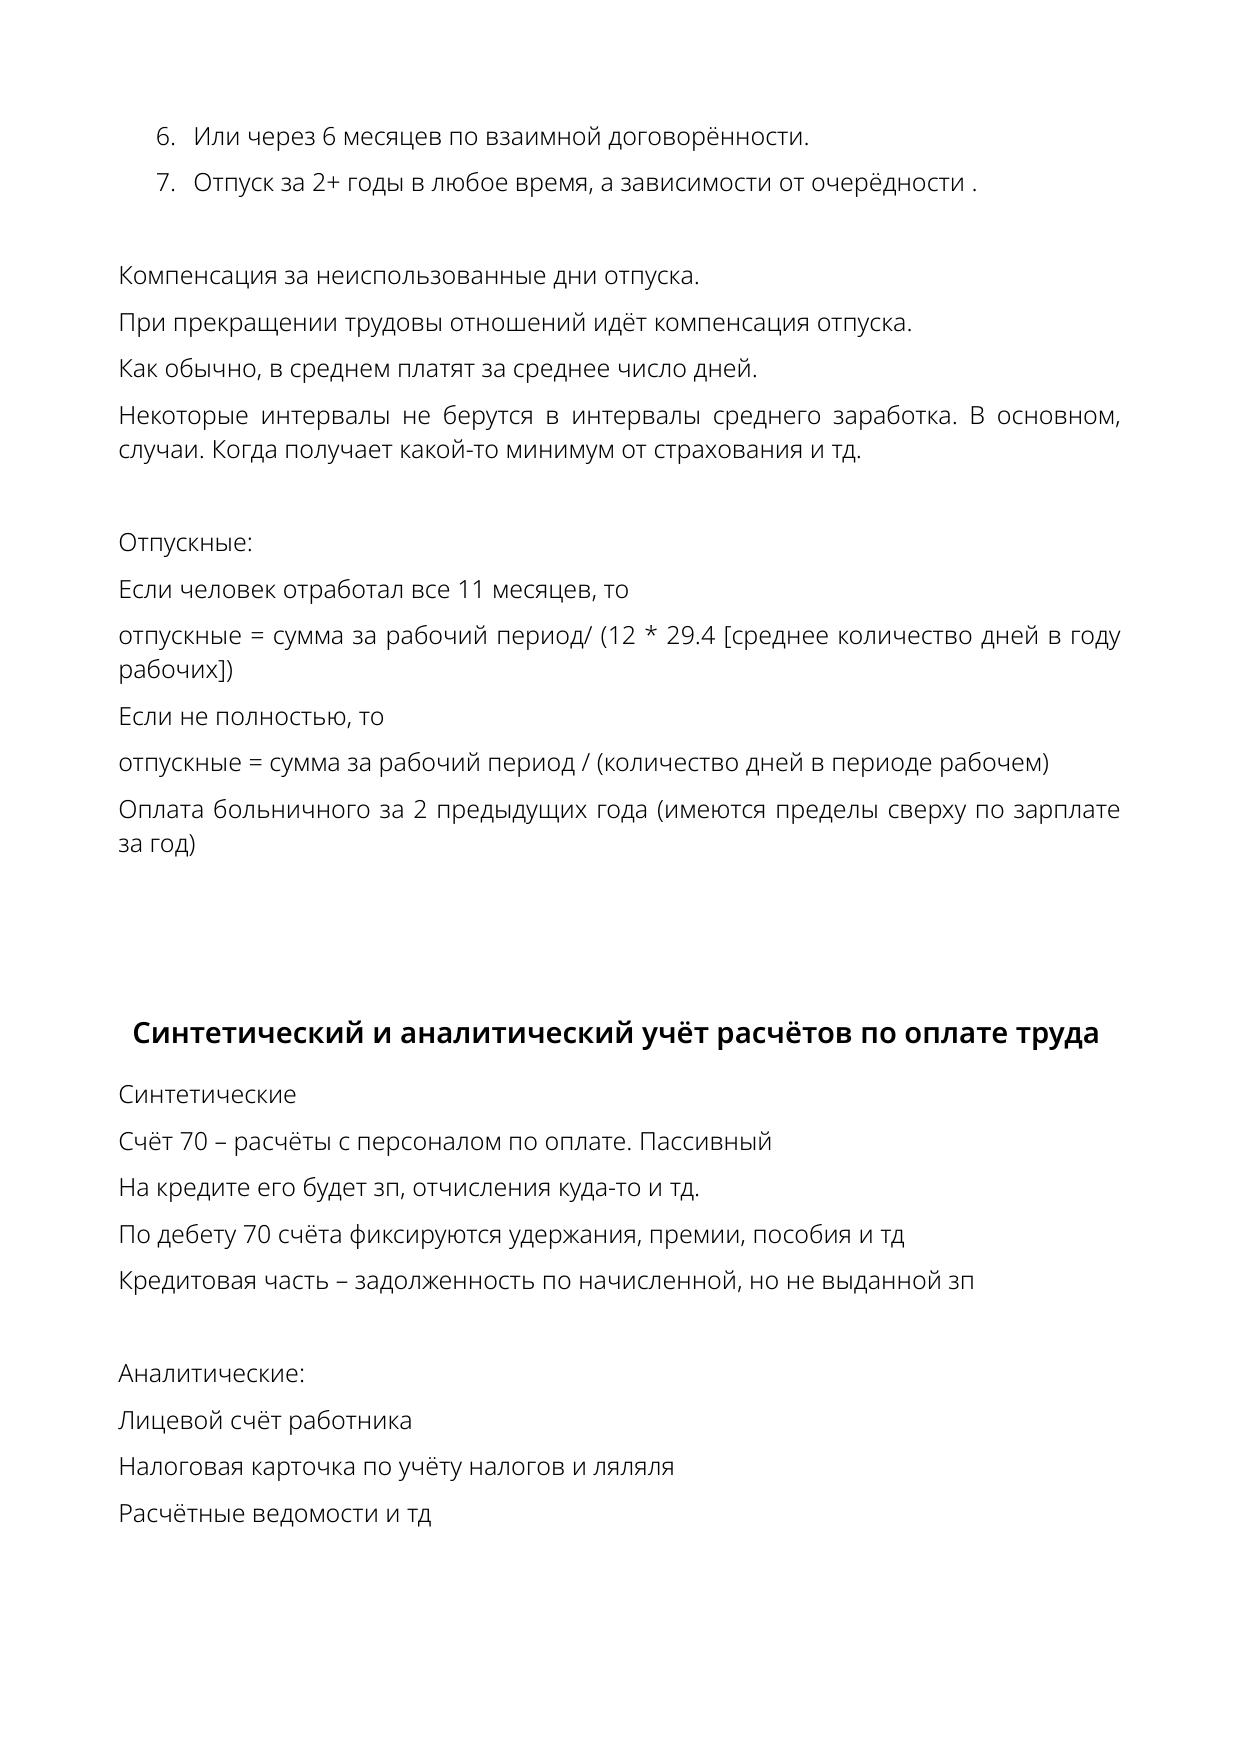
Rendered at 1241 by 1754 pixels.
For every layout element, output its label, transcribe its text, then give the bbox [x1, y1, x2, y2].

text Оплата больничного за 2 предыдущих года (имеются пределы сверху по зарплате за год) [118, 792, 1122, 860]
text Как обычно, в среднем платят за среднее число дней. [118, 351, 1122, 385]
text Кредитовая часть – задолженность по начисленной, но не выданной зп [118, 1263, 1122, 1297]
text По дебету 70 счёта фиксируются удержания, премии, пособия и тд [118, 1216, 1122, 1250]
text Расчётные ведомости и тд [118, 1496, 1122, 1530]
text Если не полностью, то [118, 698, 1122, 732]
text Если человек отработал все 11 месяцев, то [118, 571, 1122, 605]
text Счёт 70 – расчёты с персоналом по оплате. Пассивный [118, 1123, 1122, 1157]
text Налоговая карточка по учёту налогов и ляляля [118, 1449, 1122, 1483]
text При прекращении трудовы отношений идёт компенсация отпуска. [118, 304, 1122, 338]
subtitle Синтетический и аналитический учёт расчётов по оплате труда [118, 1012, 1122, 1052]
text Аналитические: [118, 1356, 1122, 1390]
text отпускные = сумма за рабочий период/ (12 * 29.4 [среднее количество дней в году рабочих]) [118, 618, 1122, 686]
text Компенсация за неиспользованные дни отпуска. [118, 258, 1122, 292]
list Отпуск за 2+ годы в любое время, а зависимости от очерёдности . [156, 165, 1122, 199]
text Синтетические [118, 1077, 1122, 1111]
text Некоторые интервалы не берутся в интервалы среднего заработка. В основном, случаи. Когда получает какой-то минимум от страхования и тд. [118, 397, 1122, 466]
text отпускные = сумма за рабочий период / (количество дней в периоде рабочем) [118, 745, 1122, 779]
text На кредите его будет зп, отчисления куда-то и тд. [118, 1170, 1122, 1204]
text Отпускные: [118, 525, 1122, 559]
list Или через 6 месяцев по взаимной договорённости. [156, 118, 1122, 152]
text Лицевой счёт работника [118, 1402, 1122, 1437]
